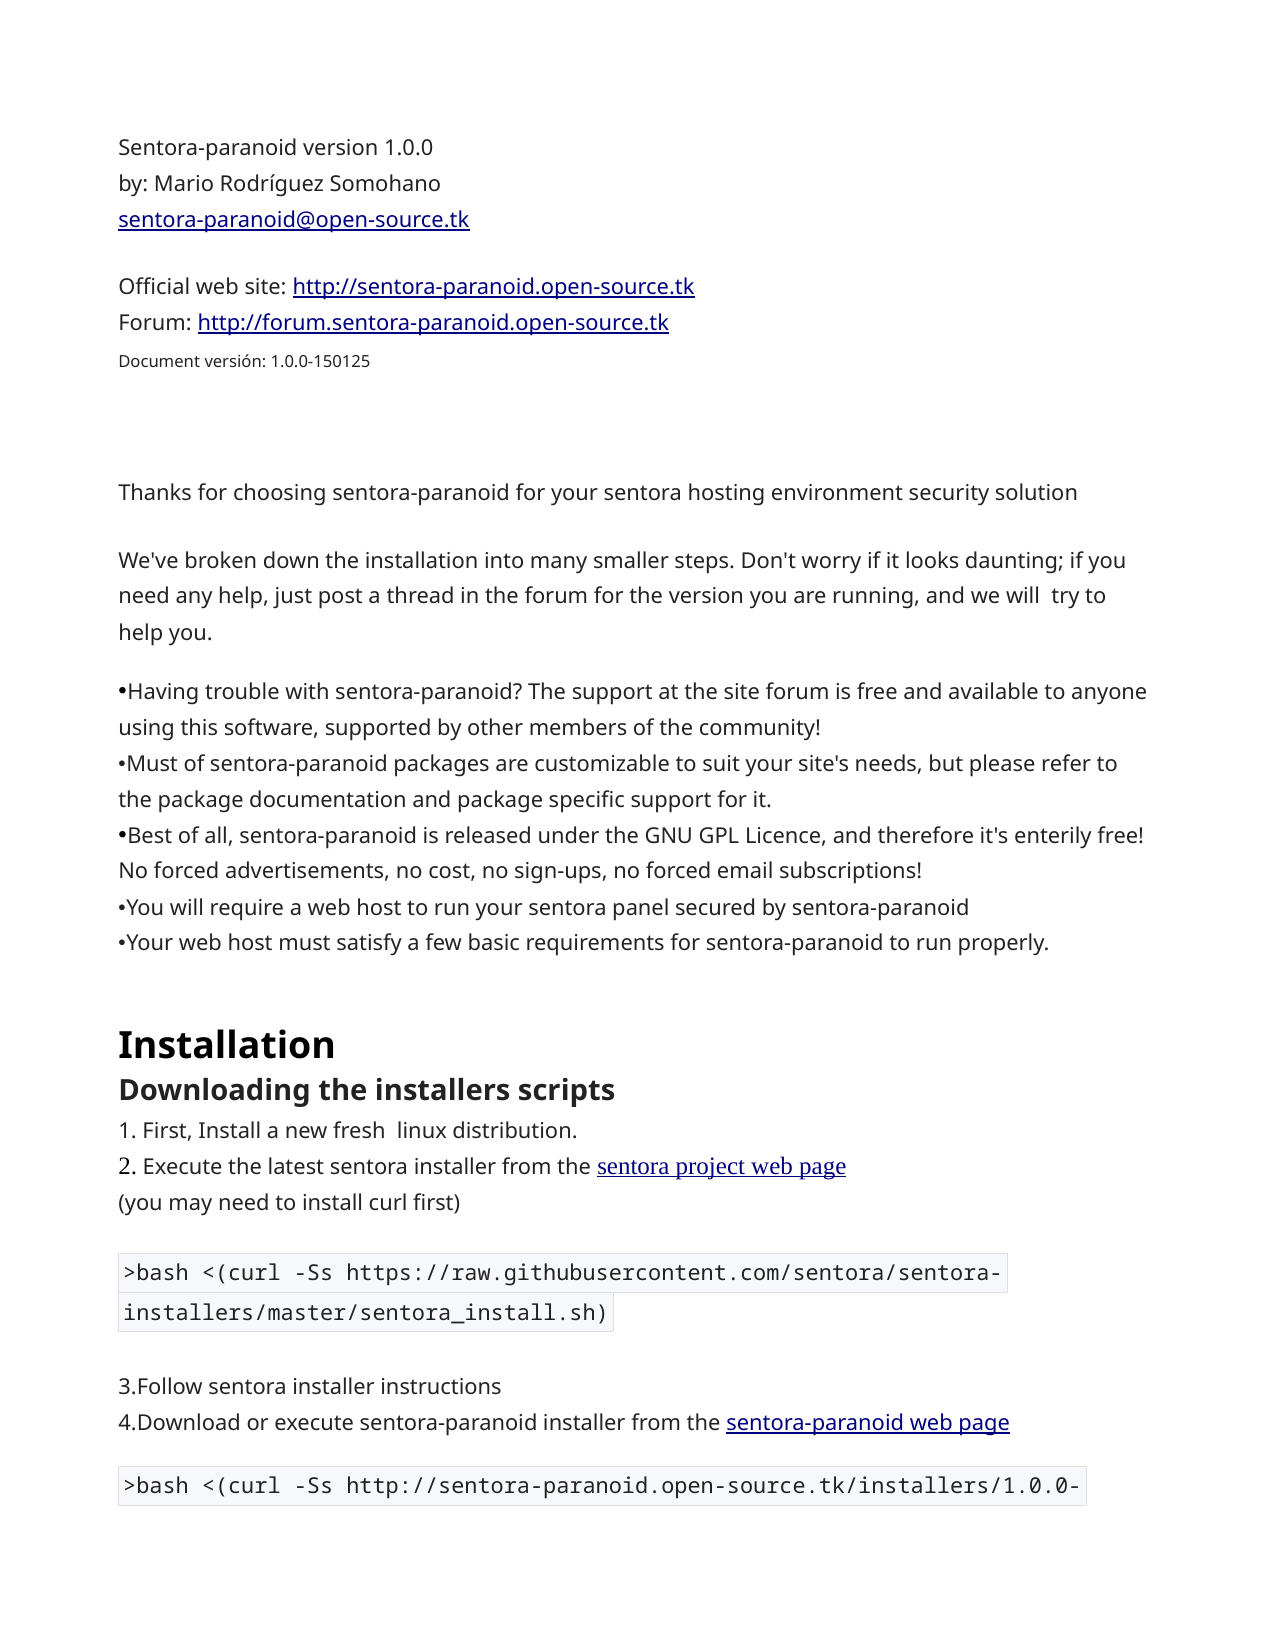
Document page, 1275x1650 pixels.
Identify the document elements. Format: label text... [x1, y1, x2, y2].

text >bash <(curl -Ss https://raw.githubusercontent.com/sentora/sentora-installers/master/sentora_install.sh) [614, 1253, 1157, 1331]
text Thanks for choosing sentora-paranoid for your sentora hosting environment security solution [118, 471, 1157, 507]
text >bash <(curl -Ss https://raw.githubusercontent.com/sentora/sentora-installers/master/sentora_install.sh) [119, 1254, 1007, 1292]
text >bash <(curl -Ss https://raw.githubusercontent.com/sentora/sentora-installers/master/sentora_install.sh) [119, 1293, 613, 1331]
list Your web host must satisfy a few basic requirements for sentora-paranoid to run properly. [118, 921, 1157, 957]
text (you may need to install curl first) [118, 1181, 1157, 1217]
list Having trouble with sentora-paranoid? The support at the site forum is free and available to anyone using this software, supported by other members of the community! [118, 670, 1157, 742]
subtitle Downloading the installers scripts [118, 1069, 1157, 1109]
subtitle Installation [118, 1018, 1157, 1069]
list First, Install a new fresh linux distribution. [118, 1109, 1157, 1145]
list Download or execute sentora-paranoid installer from the sentora-paranoid web page [118, 1401, 1157, 1437]
list Must of sentora-paranoid packages are customizable to suit your site's needs, but please refer to the package documentation and package specific support for it. [118, 742, 1157, 813]
text Official web site: http://sentora-paranoid.open-source.tk Forum: http://forum.sentora-paranoid.open-source.tk Document versión: 1.0.0-150125 [118, 265, 1157, 373]
text Sentora-paranoid version 1.0.0 by: Mario Rodríguez Somohano sentora-paranoid@open-source.tk [118, 126, 1157, 234]
list You will require a web host to run your sentora panel secured by sentora-paranoid [118, 885, 1157, 921]
text [1087, 1466, 1157, 1505]
text We've broken down the installation into many smaller steps. Don't worry if it looks daunting; if you need any help, just post a thread in the forum for the version you are running, and we will try to help you. [118, 538, 1157, 646]
list Execute the latest sentora installer from the sentora project web page [118, 1145, 1157, 1181]
text >bash <(curl -Ss http://sentora-paranoid.open-source.tk/installers/1.0.0- [119, 1467, 1086, 1505]
list Follow sentora installer instructions [118, 1365, 1157, 1401]
list Best of all, sentora-paranoid is released under the GNU GPL Licence, and therefore it's enterily free! No forced advertisements, no cost, no sign-ups, no forced email subscriptions! [118, 813, 1157, 885]
